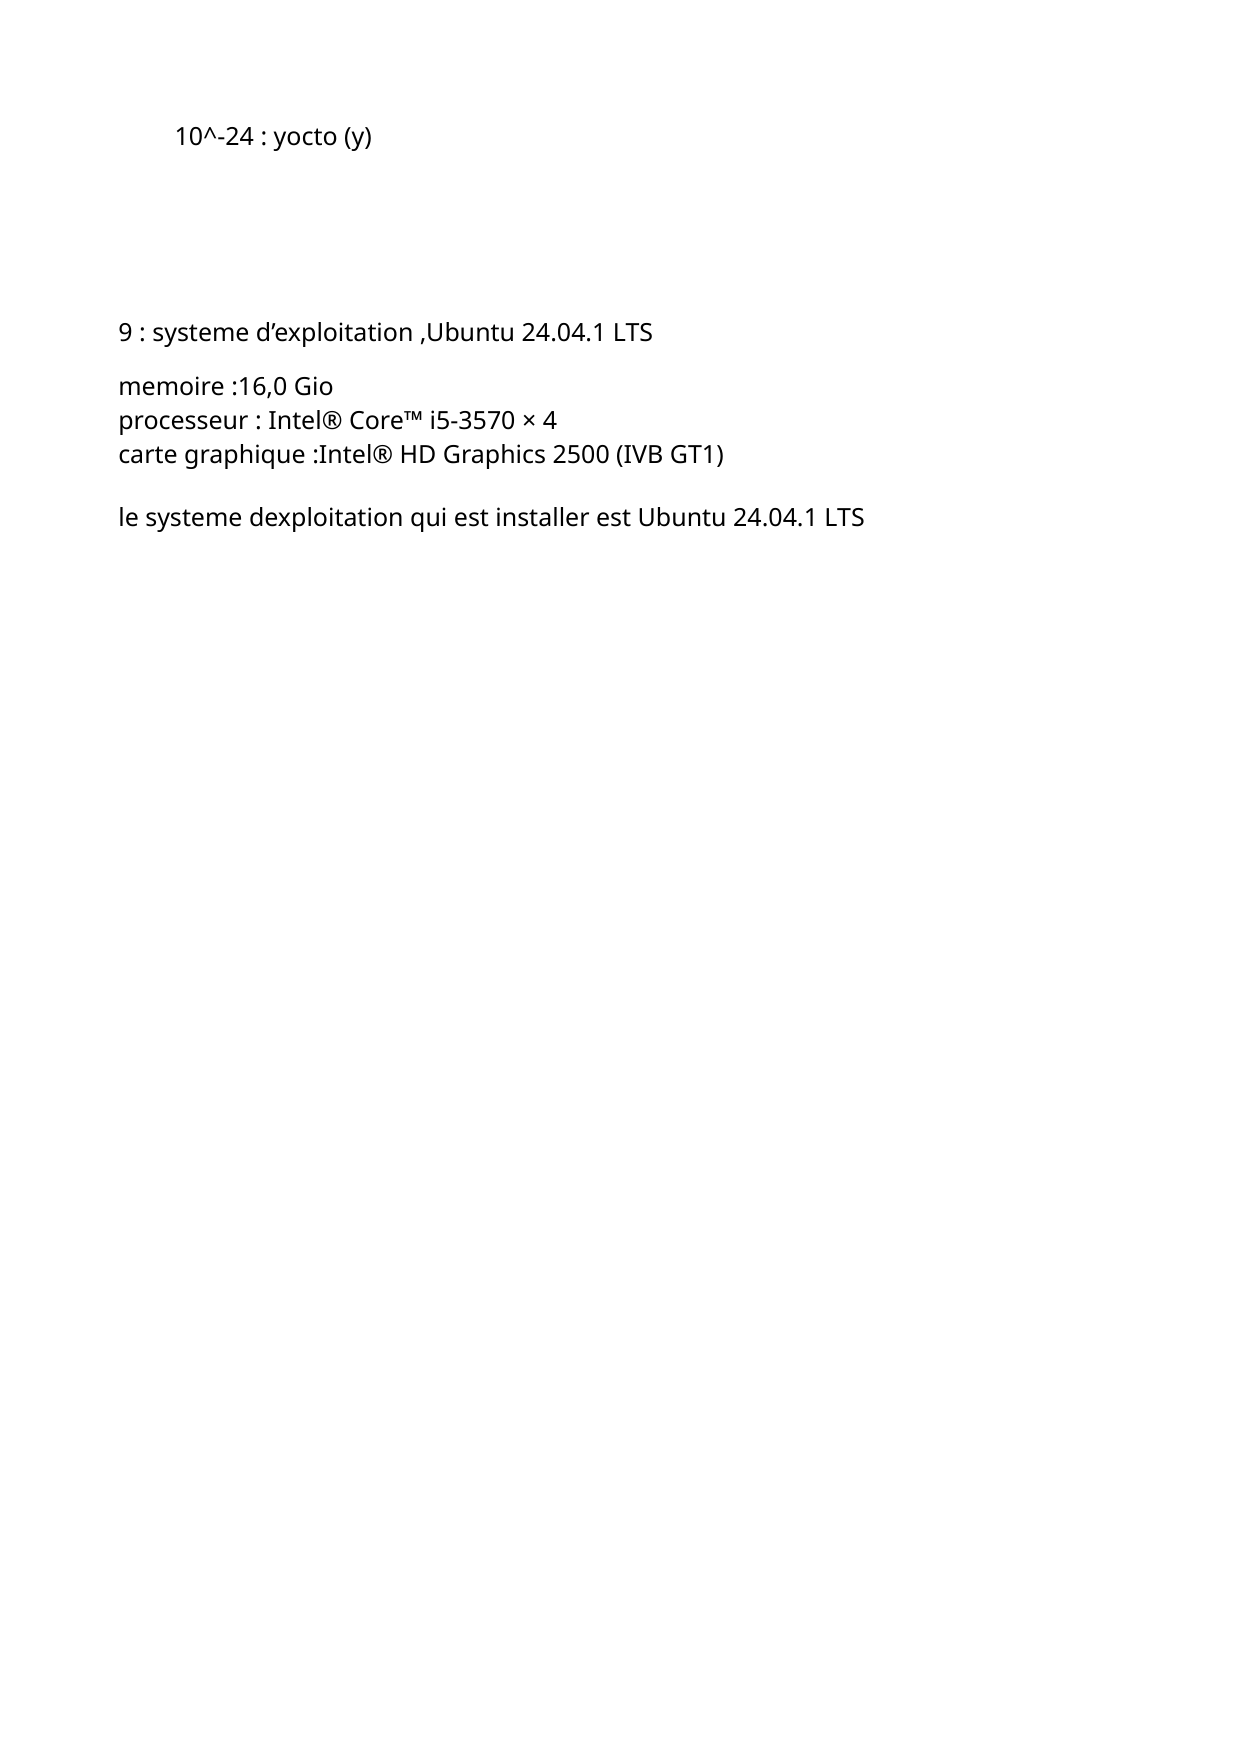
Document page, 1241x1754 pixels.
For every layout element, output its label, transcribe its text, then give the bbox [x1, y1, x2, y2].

text le systeme dexploitation qui est installer est Ubuntu 24.04.1 LTS [118, 499, 1122, 533]
text 9 : systeme d’exploitation ,Ubuntu 24.04.1 LTS [118, 315, 1122, 349]
text carte graphique :Intel® HD Graphics 2500 (IVB GT1) [118, 437, 1122, 471]
text processeur : Intel® Core™ i5-3570 × 4 [118, 402, 1122, 437]
text 10^-24 : yocto (y) [118, 118, 1122, 152]
text memoire :16,0 Gio [118, 368, 1122, 402]
